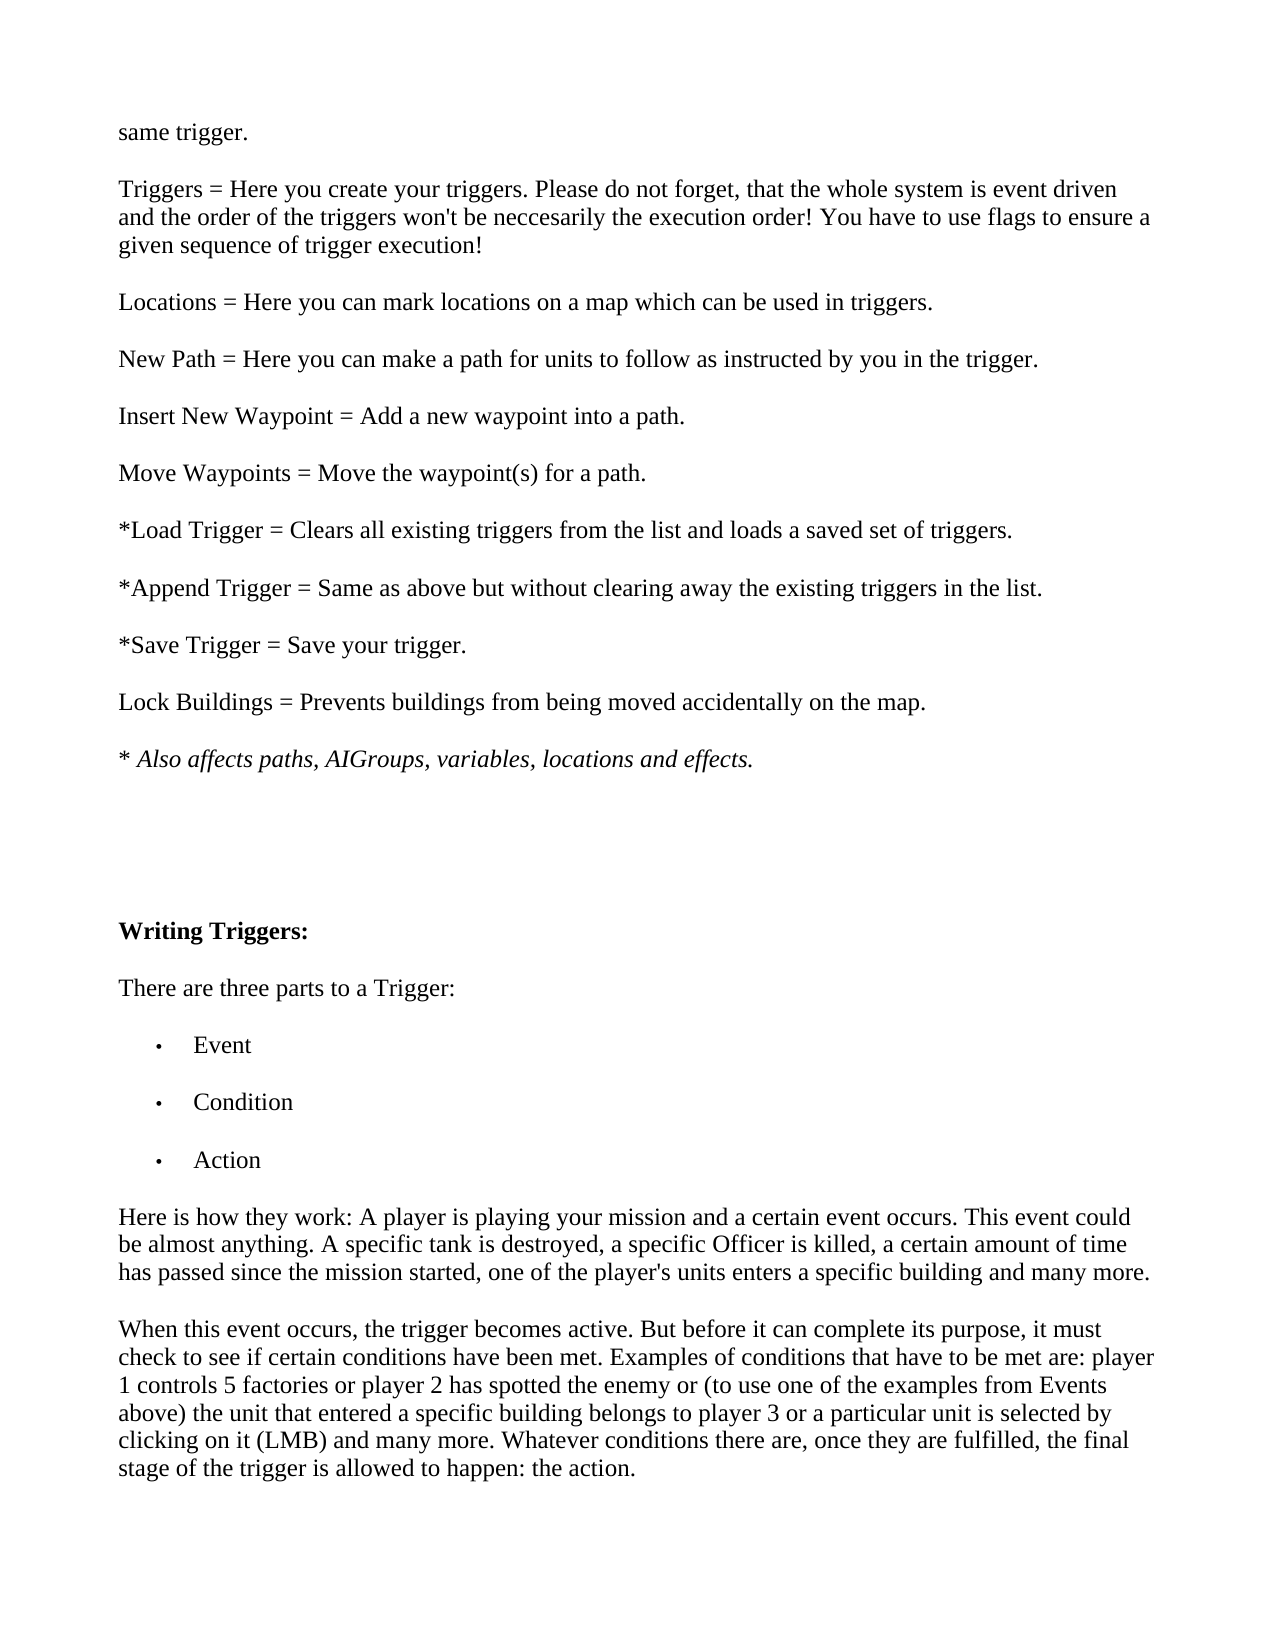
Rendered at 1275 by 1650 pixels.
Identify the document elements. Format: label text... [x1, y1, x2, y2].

text *Append Trigger = Same as above but without clearing away the existing triggers in the list. [118, 574, 1157, 602]
text Locations = Here you can mark locations on a map which can be used in triggers. [118, 288, 1157, 316]
text Here is how they work: A player is playing your mission and a certain event occurs. This event could be almost anything. A specific tank is destroyed, a specific Officer is killed, a certain amount of time has passed since the mission started, one of the player's units enters a specific building and many more. [118, 1203, 1157, 1286]
text Move Waypoints = Move the waypoint(s) for a path. [118, 459, 1157, 487]
text * Also affects paths, AIGroups, variables, locations and effects. [118, 745, 1157, 773]
text *Load Trigger = Clears all existing triggers from the list and loads a saved set of triggers. [118, 517, 1157, 544]
list Action [156, 1146, 1157, 1173]
list Condition [156, 1088, 1157, 1116]
text *Save Trigger = Save your trigger. [118, 631, 1157, 659]
text There are three parts to a Trigger: [118, 974, 1157, 1002]
text Lock Buildings = Prevents buildings from being moved accidentally on the map. [118, 688, 1157, 716]
list Event [156, 1031, 1157, 1059]
text Triggers = Here you create your triggers. Please do not forget, that the whole system is event driven and the order of the triggers won't be neccesarily the execution order! You have to use flags to ensure a given sequence of trigger execution! [118, 175, 1157, 258]
text Insert New Waypoint = Add a new waypoint into a path. [118, 402, 1157, 430]
text New Path = Here you can make a path for units to follow as instructed by you in the trigger. [118, 345, 1157, 373]
text Writing Triggers: [118, 917, 1157, 945]
text When this event occurs, the trigger becomes active. But before it can complete its purpose, it must check to see if certain conditions have been met. Examples of conditions that have to be met are: player 1 controls 5 factories or player 2 has spotted the enemy or (to use one of the examples from Events above) the unit that entered a specific building belongs to player 3 or a particular unit is selected by clicking on it (LMB) and many more. Whatever conditions there are, once they are fulfilled, the final stage of the trigger is allowed to happen: the action. [118, 1316, 1157, 1482]
text same trigger. [118, 118, 1157, 146]
